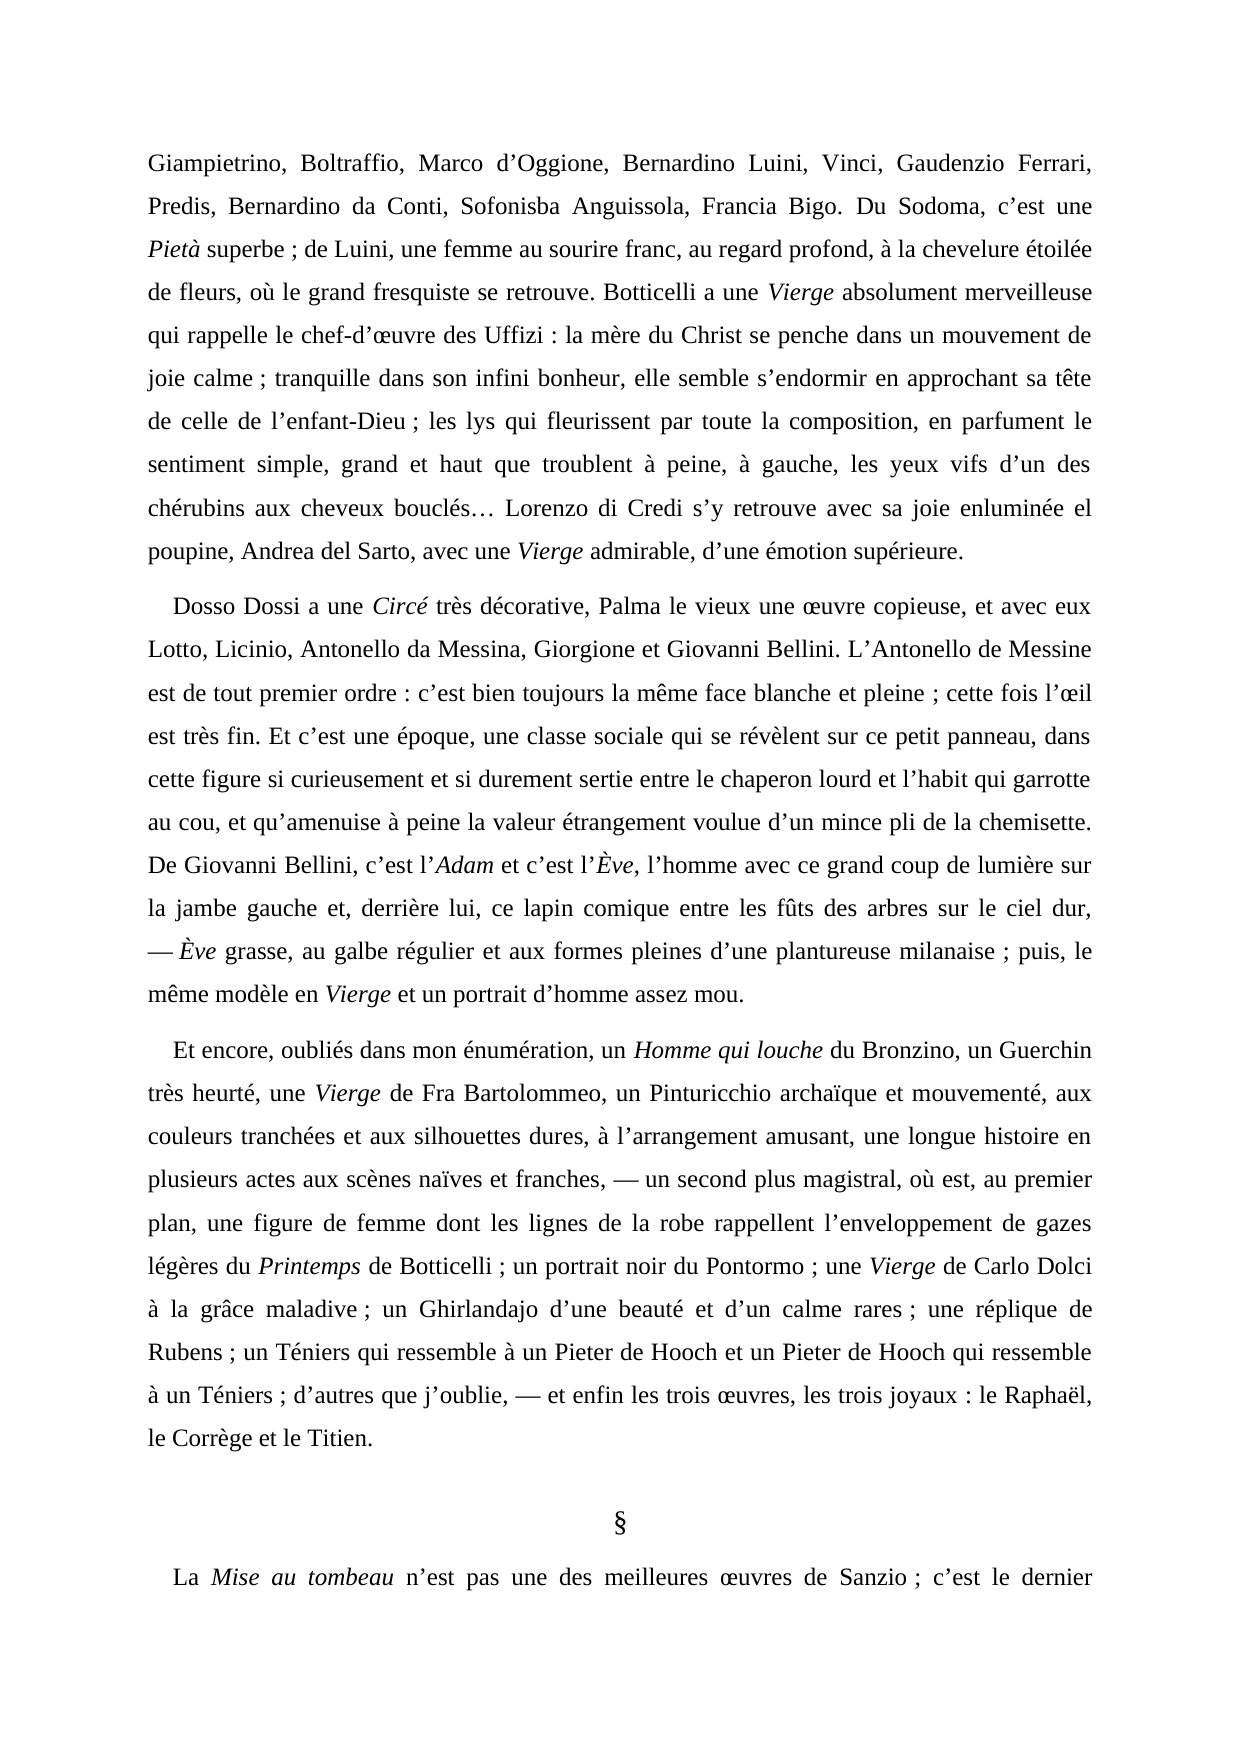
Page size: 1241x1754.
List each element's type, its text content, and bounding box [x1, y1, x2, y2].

text La Mise au tombeau n’est pas une des meilleures œuvres de Sanzio ; c’est le dernier [148, 1562, 1093, 1591]
text § [148, 1504, 1093, 1537]
text Et encore, oubliés dans mon énumération, un Homme qui louche du Bronzino, un Guerchin très heurté, une Vierge de Fra Bartolommeo, un Pinturicchio archaïque et mouvementé, aux couleurs tranchées et aux silhouettes dures, à l’arrangement amusant, une longue histoire en plusieurs actes aux scènes naïves et franches, — un second plus magistral, où est, au premier plan, une figure de femme dont les lignes de la robe rappellent l’enveloppement de gazes légères du Printemps de Botticelli ; un portrait noir du Pontormo ; une Vierge de Carlo Dolci à la grâce maladive ; un Ghirlandajo d’une beauté et d’un calme rares ; une réplique de Rubens ; un Téniers qui ressemble à un Pieter de Hooch et un Pieter de Hooch qui ressemble à un Téniers ; d’autres que j’oublie, — et enfin les trois œuvres, les trois joyaux : le Raphaël, le Corrège et le Titien. [148, 1035, 1093, 1452]
text Dosso Dossi a une Circé très décorative, Palma le vieux une œuvre copieuse, et avec eux Lotto, Licinio, Antonello da Messina, Giorgione et Giovanni Bellini. L’Antonello de Messine est de tout premier ordre : c’est bien toujours la même face blanche et pleine ; cette fois l’œil est très fin. Et c’est une époque, une classe sociale qui se révèlent sur ce petit panneau, dans cette figure si curieusement et si durement sertie entre le chaperon lourd et l’habit qui garrotte au cou, et qu’amenuise à peine la valeur étrangement voulue d’un mince pli de la chemisette. De Giovanni Bellini, c’est l’Adam et c’est l’Ève, l’homme avec ce grand coup de lumière sur la jambe gauche et, derrière lui, ce lapin comique entre les fûts des arbres sur le ciel dur, — Ève grasse, au galbe régulier et aux formes pleines d’une plantureuse milanaise ; puis, le même modèle en Vierge et un portrait d’homme assez mou. [148, 591, 1093, 1008]
text Giampietrino, Boltraffio, Marco d’Oggione, Bernardino Luini, Vinci, Gaudenzio Ferrari, Predis, Bernardino da Conti, Sofonisba Anguissola, Francia Bigo. Du Sodoma, c’est une Pietà superbe ; de Luini, une femme au sourire franc, au regard profond, à la chevelure étoilée de fleurs, où le grand fresquiste se retrouve. Botticelli a une Vierge absolument merveilleuse qui rappelle le chef-d’œuvre des Uffizi : la mère du Christ se penche dans un mouvement de joie calme ; tranquille dans son infini bonheur, elle semble s’endormir en approchant sa tête de celle de l’enfant-Dieu ; les lys qui fleurissent par toute la composition, en parfument le sentiment simple, grand et haut que troublent à peine, à gauche, les yeux vifs d’un des chérubins aux cheveux bouclés… Lorenzo di Credi s’y retrouve avec sa joie enluminée el poupine, Andrea del Sarto, avec une Vierge admirable, d’une émotion supérieure. [148, 148, 1093, 564]
